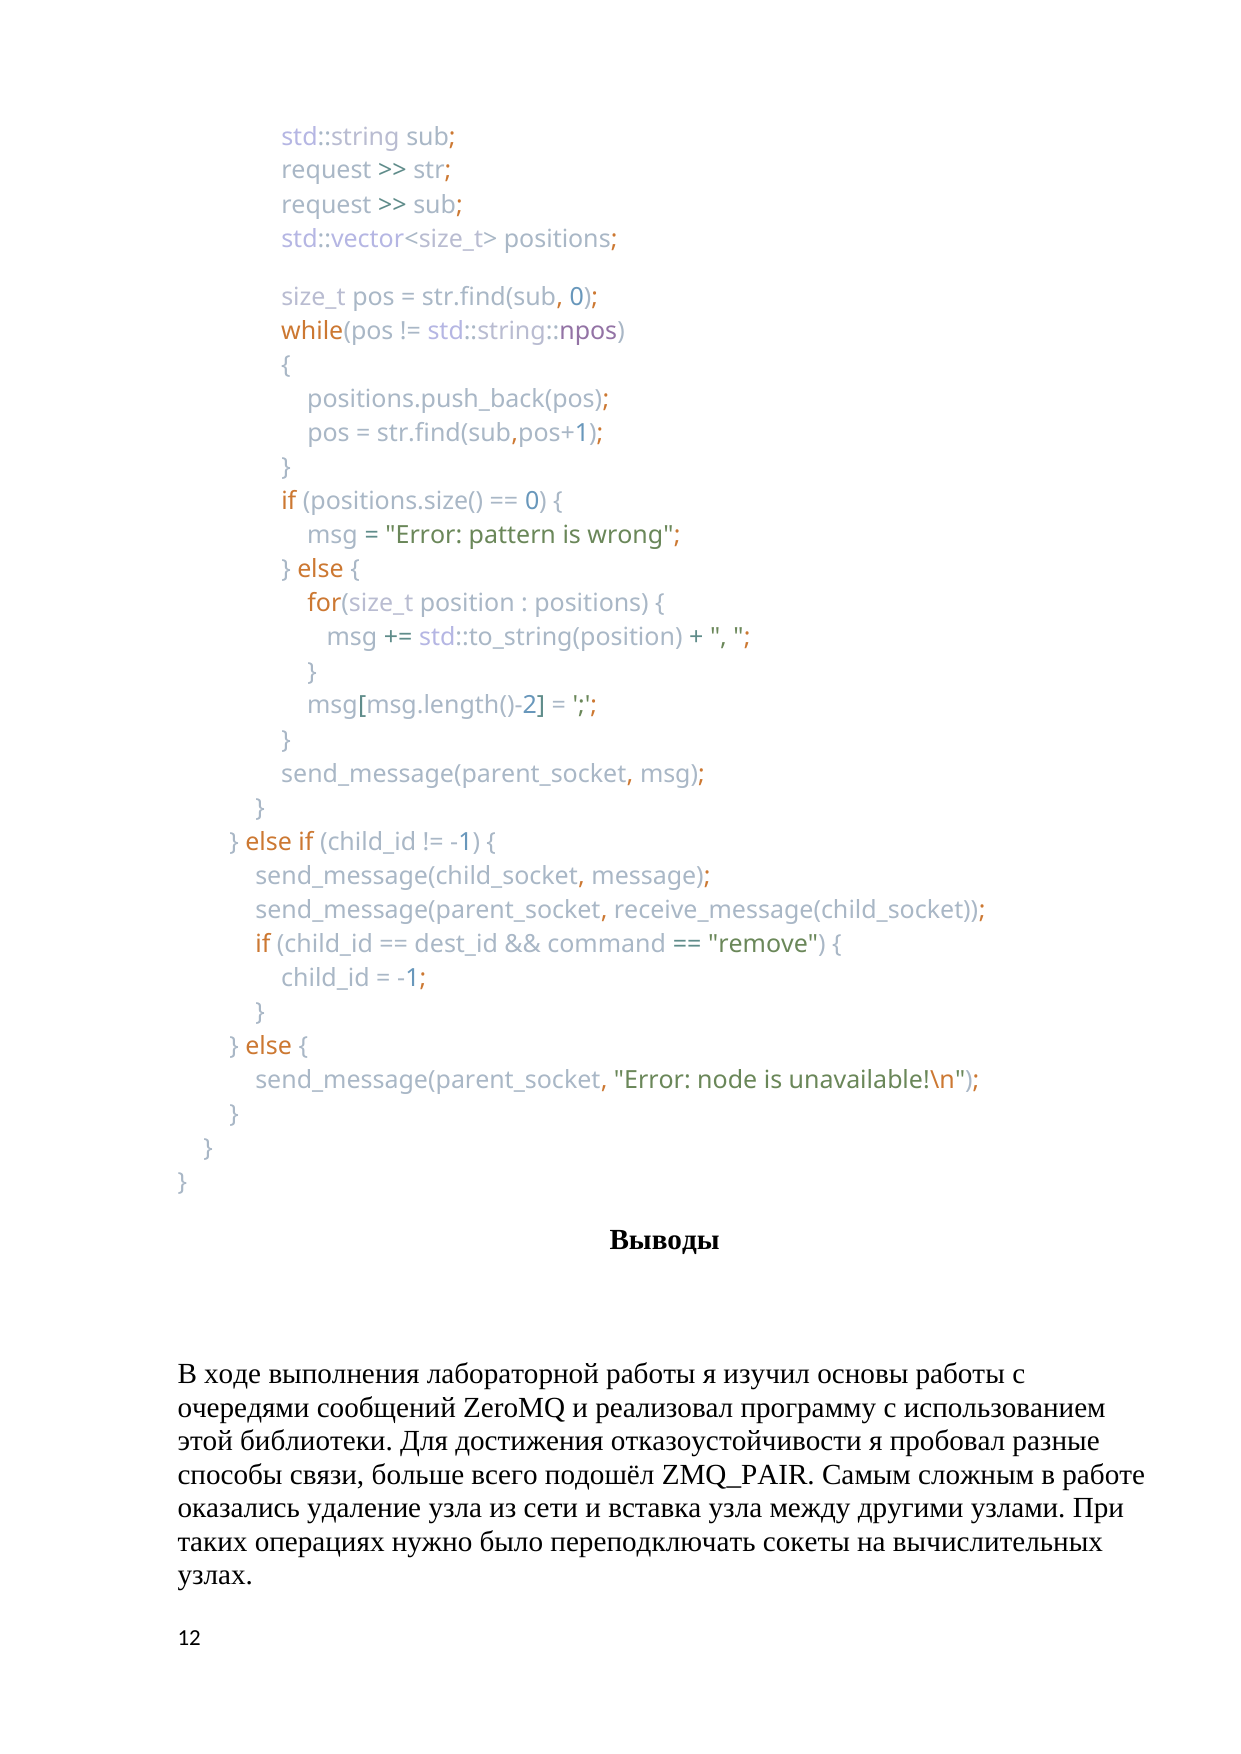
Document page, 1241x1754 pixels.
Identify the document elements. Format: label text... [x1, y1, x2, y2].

text Выводы [177, 1222, 1152, 1256]
text std::string sub; request >> str; request >> sub; std::vector<size_t> positions; size_t pos = str.find(sub, 0); while(pos != std::string::npos) { positions.push_back(pos); pos = str.find(sub,pos+1); } if (positions.size() == 0) { msg = "Error: pattern is wrong"; } else { for(size_t position : positions) { msg += std::to_string(position) + ", "; } msg[msg.length()-2] = ';'; } send_message(parent_socket, msg); } } else if (child_id != -1) { send_message(child_socket, message); send_message(parent_socket, receive_message(child_socket)); if (child_id == dest_id && command == "remove") { child_id = -1; } } else { send_message(parent_socket, "Error: node is unavailable!\n"); } } } [177, 118, 1152, 1198]
text В ходе выполнения лабораторной работы я изучил основы работы с очередями сообщений ZeroMQ и реализовал программу с использованием этой библиотеки. Для достижения отказоустойчивости я пробовал разные способы связи, больше всего подошёл ZMQ_PAIR. Самым сложным в работе оказались удаление узла из сети и вставка узла между другими узлами. При таких операциях нужно было переподключать сокеты на вычислительных узлах. [177, 1356, 1152, 1591]
